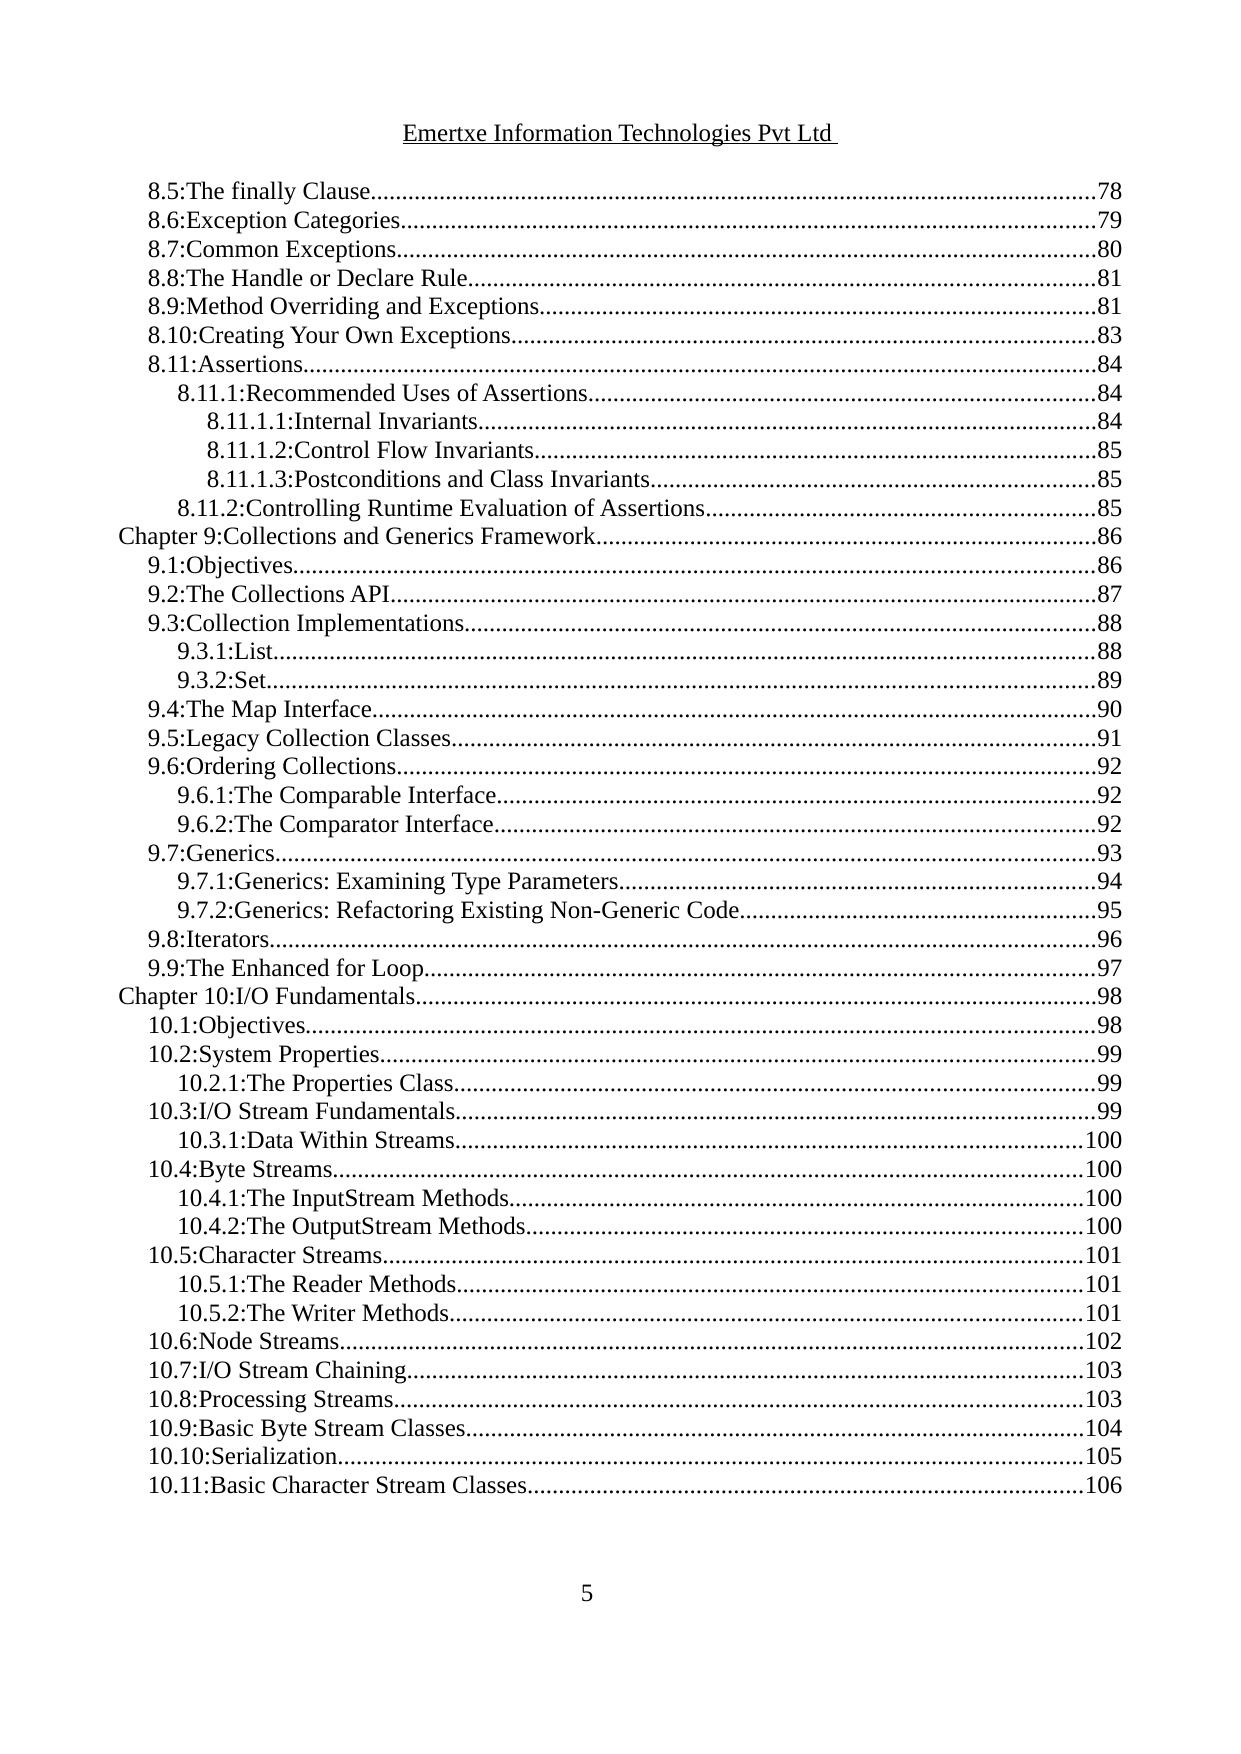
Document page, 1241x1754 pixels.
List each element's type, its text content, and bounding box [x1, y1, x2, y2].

text 9.2:The Collections API 87 [148, 579, 1122, 608]
text 10.2:System Properties 99 [148, 1039, 1122, 1068]
text 9.3.2:Set 89 [177, 665, 1122, 694]
text 9.6.2:The Comparator Interface 92 [177, 809, 1122, 838]
text 9.7:Generics 93 [148, 838, 1122, 866]
text 10.6:Node Streams 102 [148, 1326, 1122, 1355]
text 10.5:Character Streams 101 [148, 1240, 1122, 1269]
text 8.11.1:Recommended Uses of Assertions 84 [177, 378, 1122, 406]
text 8.7:Common Exceptions 80 [148, 234, 1122, 263]
text 10.9:Basic Byte Stream Classes 104 [148, 1413, 1122, 1441]
text 9.8:Iterators 96 [148, 924, 1122, 953]
text 10.5.1:The Reader Methods 101 [177, 1269, 1122, 1298]
text 8.11.1.2:Control Flow Invariants 85 [207, 435, 1122, 464]
text 10.11:Basic Character Stream Classes 106 [148, 1470, 1122, 1499]
text 9.6.1:The Comparable Interface 92 [177, 780, 1122, 809]
text 10.8:Processing Streams 103 [148, 1384, 1122, 1413]
text 9.1:Objectives 86 [148, 550, 1122, 579]
text 9.7.1:Generics: Examining Type Parameters 94 [177, 866, 1122, 895]
text 8.11:Assertions 84 [148, 349, 1122, 378]
text 8.11.1.3:Postconditions and Class Invariants 85 [207, 464, 1122, 493]
text 10.5.2:The Writer Methods 101 [177, 1298, 1122, 1326]
text 9.4:The Map Interface 90 [148, 694, 1122, 723]
text 8.9:Method Overriding and Exceptions 81 [148, 291, 1122, 320]
text Chapter 10:I/O Fundamentals 98 [118, 981, 1122, 1010]
text 8.8:The Handle or Declare Rule 81 [148, 263, 1122, 291]
text 10.2.1:The Properties Class 99 [177, 1068, 1122, 1096]
text 9.3:Collection Implementations 88 [148, 608, 1122, 636]
text 9.3.1:List 88 [177, 636, 1122, 665]
text 10.4.1:The InputStream Methods 100 [177, 1183, 1122, 1211]
text 8.10:Creating Your Own Exceptions 83 [148, 320, 1122, 349]
text 10.7:I/O Stream Chaining 103 [148, 1355, 1122, 1384]
text 8.11.2:Controlling Runtime Evaluation of Assertions 85 [177, 493, 1122, 521]
text 9.6:Ordering Collections 92 [148, 751, 1122, 780]
text Chapter 9:Collections and Generics Framework 86 [118, 521, 1122, 550]
text 10.4.2:The OutputStream Methods 100 [177, 1211, 1122, 1240]
text 9.5:Legacy Collection Classes 91 [148, 723, 1122, 751]
text 10.4:Byte Streams 100 [148, 1154, 1122, 1183]
text 8.5:The finally Clause 78 [148, 176, 1122, 205]
text 10.1:Objectives 98 [148, 1010, 1122, 1039]
text 10.3.1:Data Within Streams 100 [177, 1125, 1122, 1154]
text 10.3:I/O Stream Fundamentals 99 [148, 1096, 1122, 1125]
text 10.10:Serialization 105 [148, 1441, 1122, 1470]
text 9.9:The Enhanced for Loop 97 [148, 953, 1122, 981]
text 8.6:Exception Categories 79 [148, 205, 1122, 234]
text 8.11.1.1:Internal Invariants 84 [207, 406, 1122, 435]
text 9.7.2:Generics: Refactoring Existing Non-Generic Code 95 [177, 895, 1122, 924]
